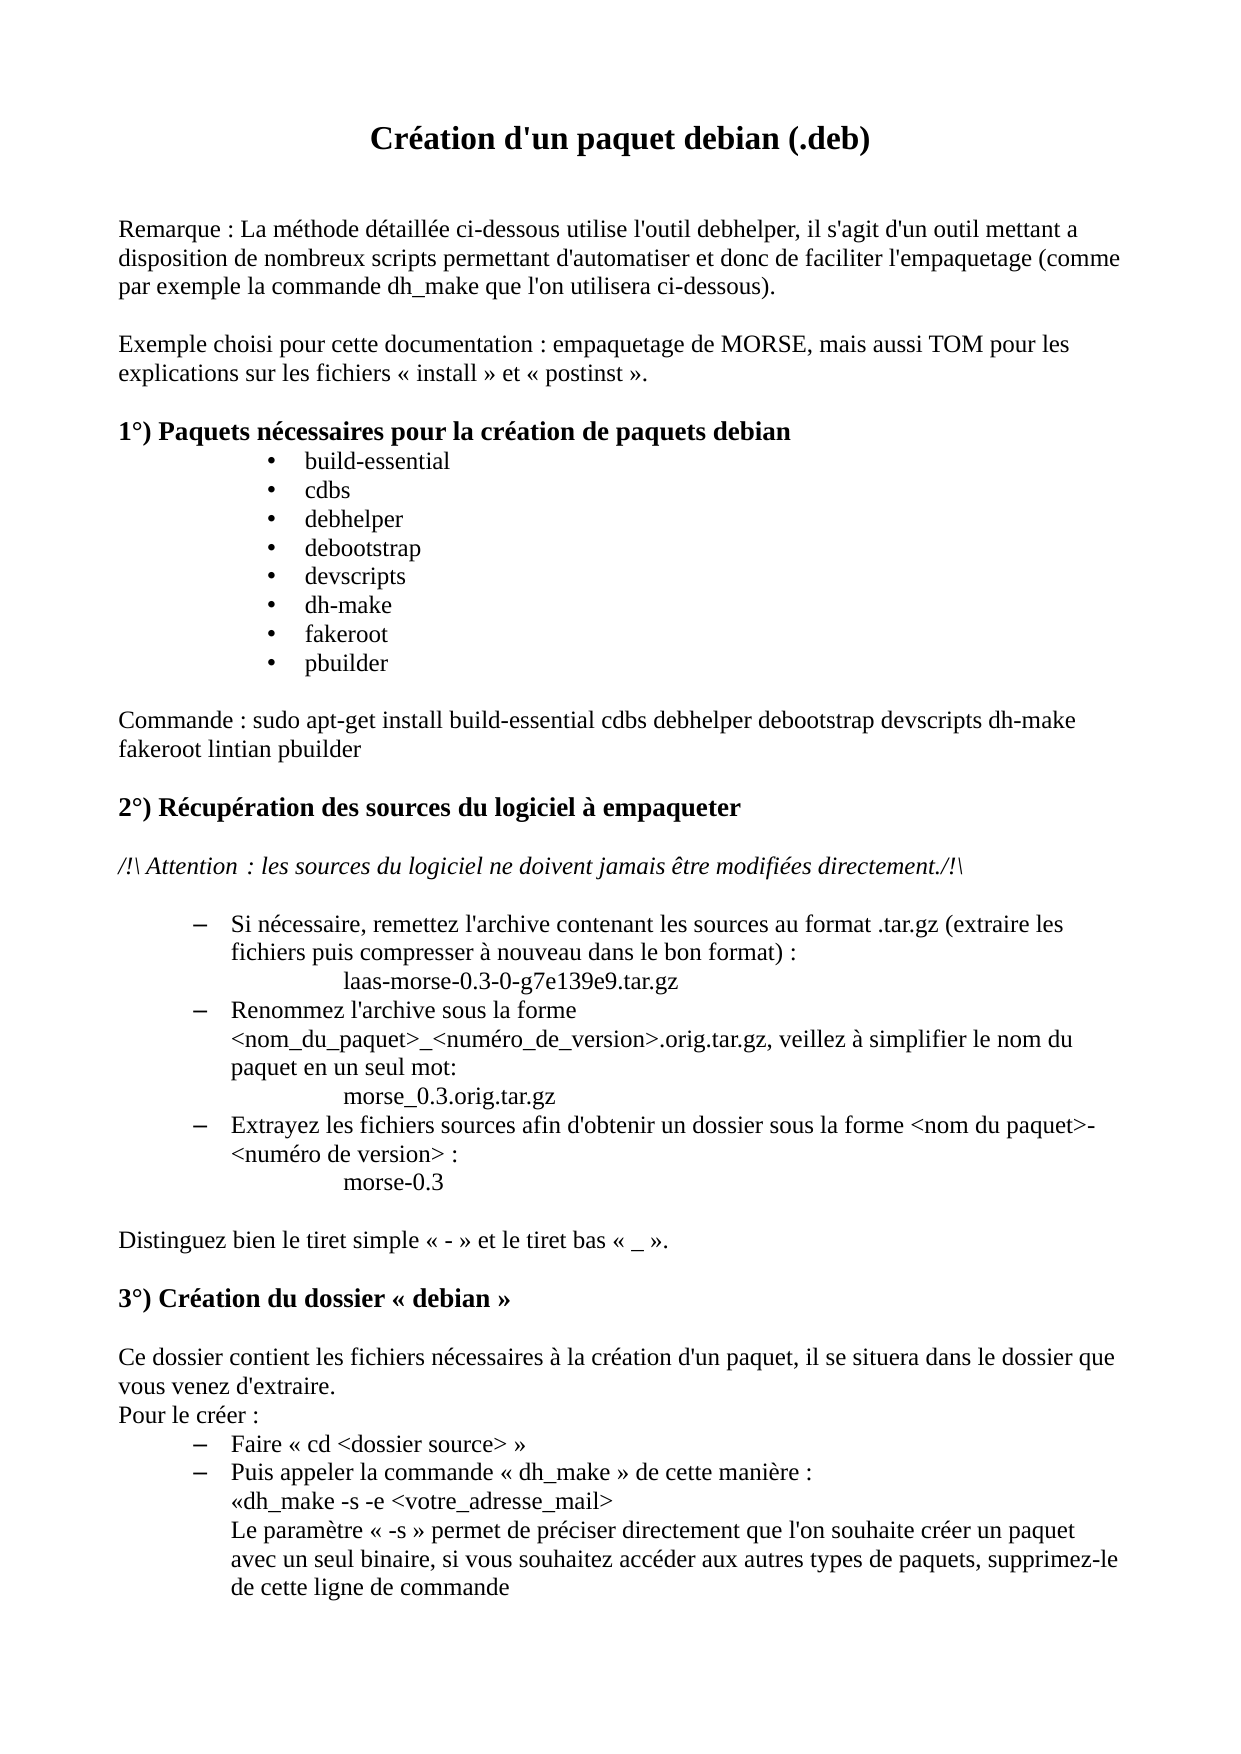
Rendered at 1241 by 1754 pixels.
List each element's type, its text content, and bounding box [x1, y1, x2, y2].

text Commande : sudo apt-get install build-essential cdbs debhelper debootstrap devscripts dh-make fakeroot lintian pbuilder [118, 705, 1122, 763]
text 2°) Récupération des sources du logiciel à empaqueter [118, 791, 1122, 822]
text Exemple choisi pour cette documentation : empaquetage de MORSE, mais aussi TOM pour les explications sur les fichiers « install » et « postinst ». [118, 329, 1122, 386]
list laas-morse-0.3-0-g7e139e9.tar.gz [306, 966, 1122, 995]
list build-essential [267, 446, 1122, 475]
list Renommez l'archive sous la forme <nom_du_paquet>_<numéro_de_version>.orig.tar.gz, veillez à simplifier le nom du paquet en un seul mot: [193, 995, 1122, 1081]
list morse-0.3 [306, 1167, 1122, 1196]
list fakeroot [267, 619, 1122, 648]
text Distinguez bien le tiret simple « - » et le tiret bas « _ ». [118, 1225, 1122, 1254]
list devscripts [267, 561, 1122, 590]
list Faire « cd <dossier source> » [193, 1429, 1122, 1457]
list Extrayez les fichiers sources afin d'obtenir un dossier sous la forme <nom du paquet>-<numéro de version> : [193, 1110, 1122, 1167]
text Pour le créer : [118, 1400, 1122, 1429]
list «dh_make -s -e <votre_adresse_mail> [193, 1486, 1122, 1515]
list Le paramètre « -s » permet de préciser directement que l'on souhaite créer un paquet avec un seul binaire, si vous souhaitez accéder aux autres types de paquets, supprimez-le de cette ligne de commande [193, 1515, 1122, 1601]
text /!\ Attention : les sources du logiciel ne doivent jamais être modifiées directement./!\ [118, 851, 1122, 880]
text Création d'un paquet debian (.deb) [118, 118, 1122, 156]
list pbuilder [267, 648, 1122, 676]
list Si nécessaire, remettez l'archive contenant les sources au format .tar.gz (extraire les fichiers puis compresser à nouveau dans le bon format) : [193, 909, 1122, 966]
list dh-make [267, 590, 1122, 619]
text 1°) Paquets nécessaires pour la création de paquets debian [118, 415, 1122, 446]
text Remarque : La méthode détaillée ci-dessous utilise l'outil debhelper, il s'agit d'un outil mettant a disposition de nombreux scripts permettant d'automatiser et donc de faciliter l'empaquetage (comme par exemple la commande dh_make que l'on utilisera ci-dessous). [118, 214, 1122, 300]
list debhelper [267, 504, 1122, 533]
text Ce dossier contient les fichiers nécessaires à la création d'un paquet, il se situera dans le dossier que vous venez d'extraire. [118, 1342, 1122, 1400]
list Puis appeler la commande « dh_make » de cette manière : [193, 1457, 1122, 1486]
list cdbs [267, 475, 1122, 504]
list morse_0.3.orig.tar.gz [306, 1081, 1122, 1110]
list debootstrap [267, 533, 1122, 561]
text 3°) Création du dossier « debian » [118, 1282, 1122, 1314]
